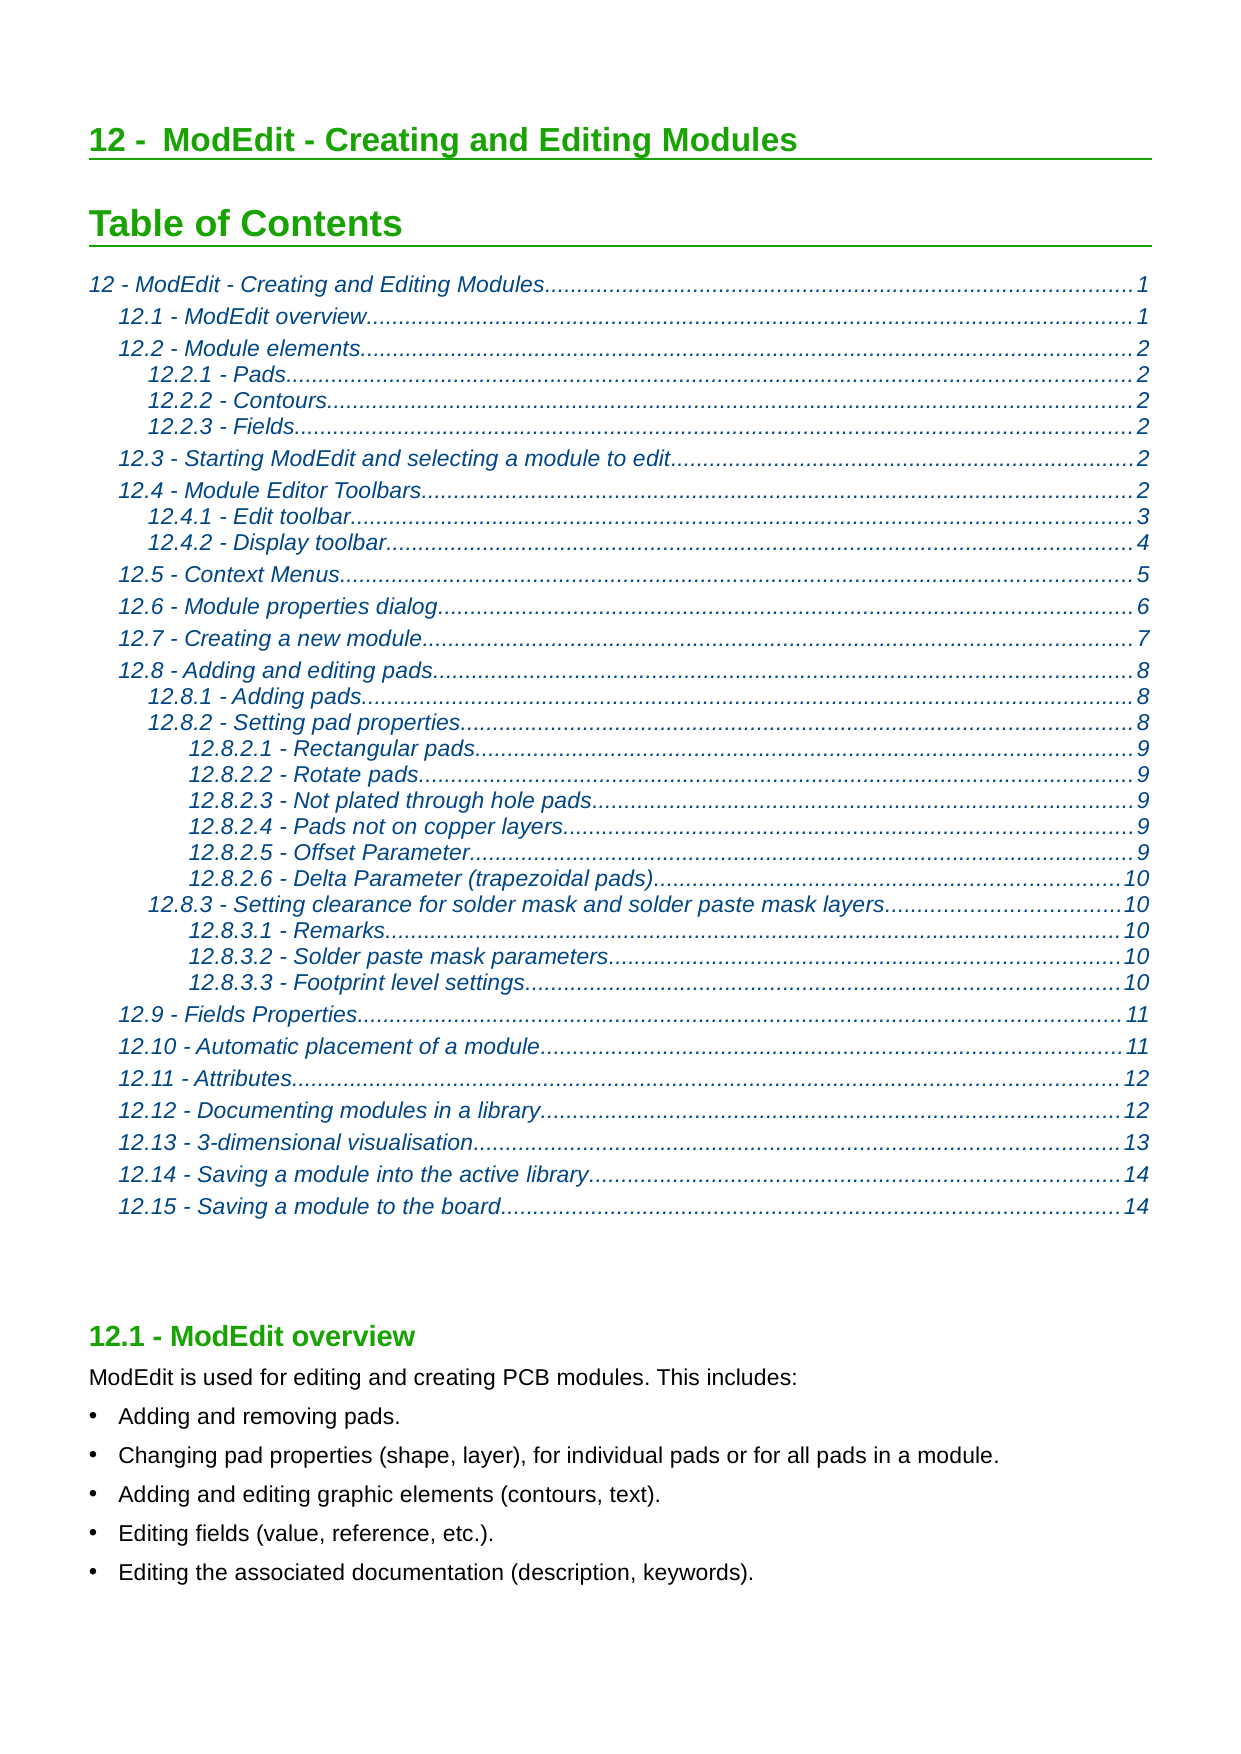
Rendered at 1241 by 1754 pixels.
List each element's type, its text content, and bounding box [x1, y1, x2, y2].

text 12.4.2 - Display toolbar 4 [148, 529, 1152, 555]
text 12.2 - Module elements 2 [118, 335, 1152, 361]
text 12.8.2.1 - Rectangular pads 9 [188, 735, 1152, 761]
text 12.1 - ModEdit overview 1 [118, 303, 1152, 329]
text 12.8.2.6 - Delta Parameter (trapezoidal pads) 10 [188, 865, 1152, 891]
text 12.2.1 - Pads 2 [148, 361, 1152, 387]
text 12.2.3 - Fields 2 [148, 413, 1152, 439]
text 12.8.3.1 - Remarks 10 [188, 917, 1152, 943]
list Changing pad properties (shape, layer), for individual pads or for all pads in a module. [88, 1442, 1152, 1469]
text 12.4.1 - Edit toolbar 3 [148, 503, 1152, 529]
text 12.8.2.2 - Rotate pads 9 [188, 761, 1152, 787]
text 12.13 - 3-dimensional visualisation 13 [118, 1129, 1152, 1156]
text 12.10 - Automatic placement of a module 11 [118, 1033, 1152, 1059]
text 12.2.2 - Contours 2 [148, 387, 1152, 413]
text ModEdit is used for editing and creating PCB modules. This includes: [88, 1364, 1152, 1391]
text Table of Contents [88, 203, 1152, 247]
list Editing fields (value, reference, etc.). [88, 1520, 1152, 1547]
text 12.8.2.3 - Not plated through hole pads 9 [188, 787, 1152, 813]
text 12.11 - Attributes 12 [118, 1066, 1152, 1092]
text 12.6 - Module properties dialog 6 [118, 593, 1152, 619]
text 12.8 - Adding and editing pads 8 [118, 657, 1152, 683]
list Editing the associated documentation (description, keywords). [88, 1559, 1152, 1586]
text 12.8.3 - Setting clearance for solder mask and solder paste mask layers 10 [148, 891, 1152, 917]
text 12.3 - Starting ModEdit and selecting a module to edit 2 [118, 445, 1152, 471]
text 12.5 - Context Menus 5 [118, 561, 1152, 587]
text 12.7 - Creating a new module 7 [118, 625, 1152, 651]
text 12.8.2 - Setting pad properties 8 [148, 709, 1152, 735]
text 12 - ModEdit - Creating and Editing Modules 1 [88, 271, 1152, 297]
text 12.9 - Fields Properties 11 [118, 1002, 1152, 1028]
text 12.8.2.4 - Pads not on copper layers 9 [188, 813, 1152, 839]
text 12.15 - Saving a module to the board 14 [118, 1193, 1152, 1219]
subtitle ModEdit overview [88, 1319, 1152, 1352]
list Adding and removing pads. [88, 1403, 1152, 1429]
text 12.12 - Documenting modules in a library 12 [118, 1097, 1152, 1123]
text 12.4 - Module Editor Toolbars 2 [118, 477, 1152, 503]
text 12.14 - Saving a module into the active library 14 [118, 1161, 1152, 1187]
text 12.8.3.2 - Solder paste mask parameters 10 [188, 943, 1152, 969]
list Adding and editing graphic elements (contours, text). [88, 1481, 1152, 1508]
text 12.8.2.5 - Offset Parameter 9 [188, 839, 1152, 865]
subtitle ModEdit - Creating and Editing Modules [88, 120, 1152, 160]
text 12.8.3.3 - Footprint level settings 10 [188, 969, 1152, 996]
text 12.8.1 - Adding pads 8 [148, 683, 1152, 709]
